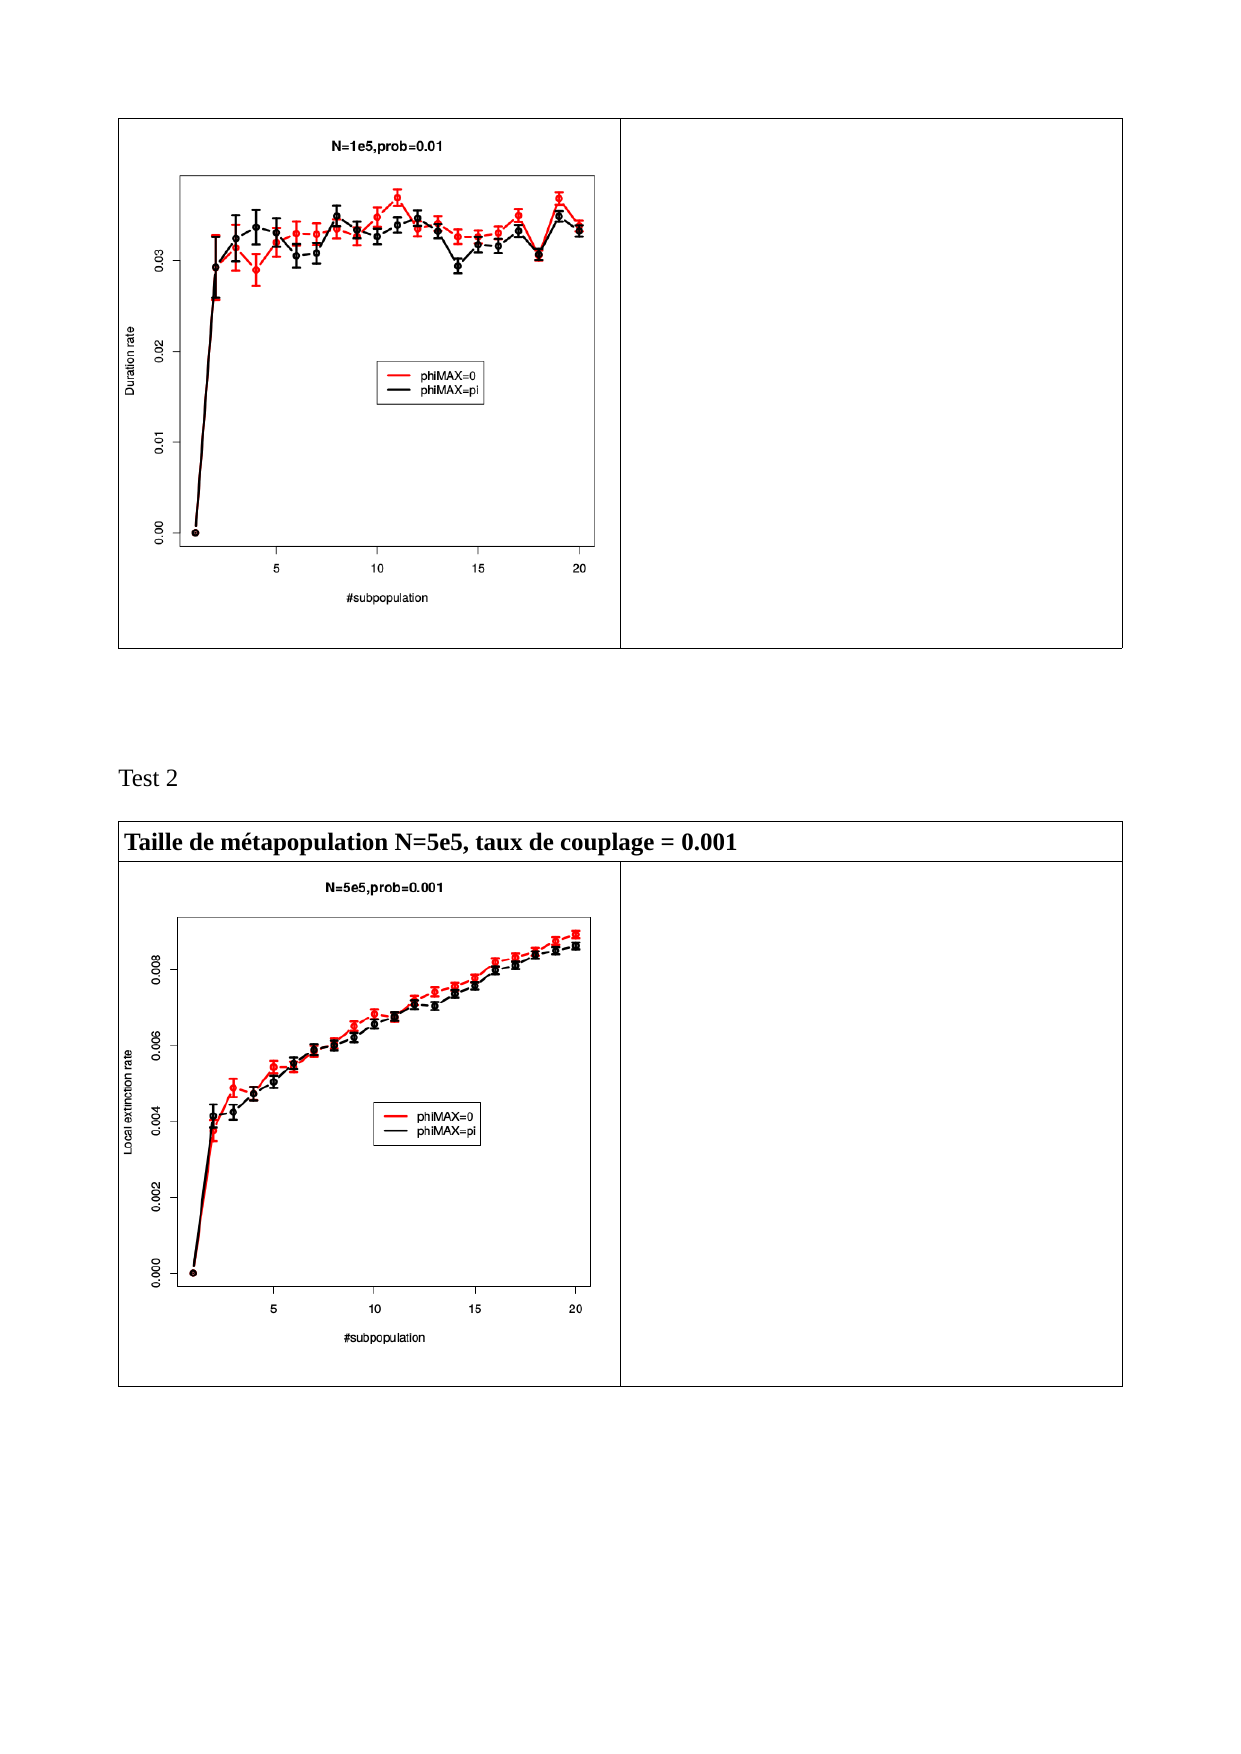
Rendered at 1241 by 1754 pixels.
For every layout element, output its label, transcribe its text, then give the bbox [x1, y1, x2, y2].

picture [123, 866, 615, 1352]
picture [123, 123, 615, 614]
table_cell [621, 862, 1122, 1386]
table_cell [621, 119, 1122, 648]
text Test 2 [118, 763, 1122, 792]
table_cell [119, 862, 620, 1386]
table_cell [119, 119, 620, 648]
table_header Taille de métapopulation N=5e5, taux de couplage = 0.001 [119, 822, 1122, 861]
